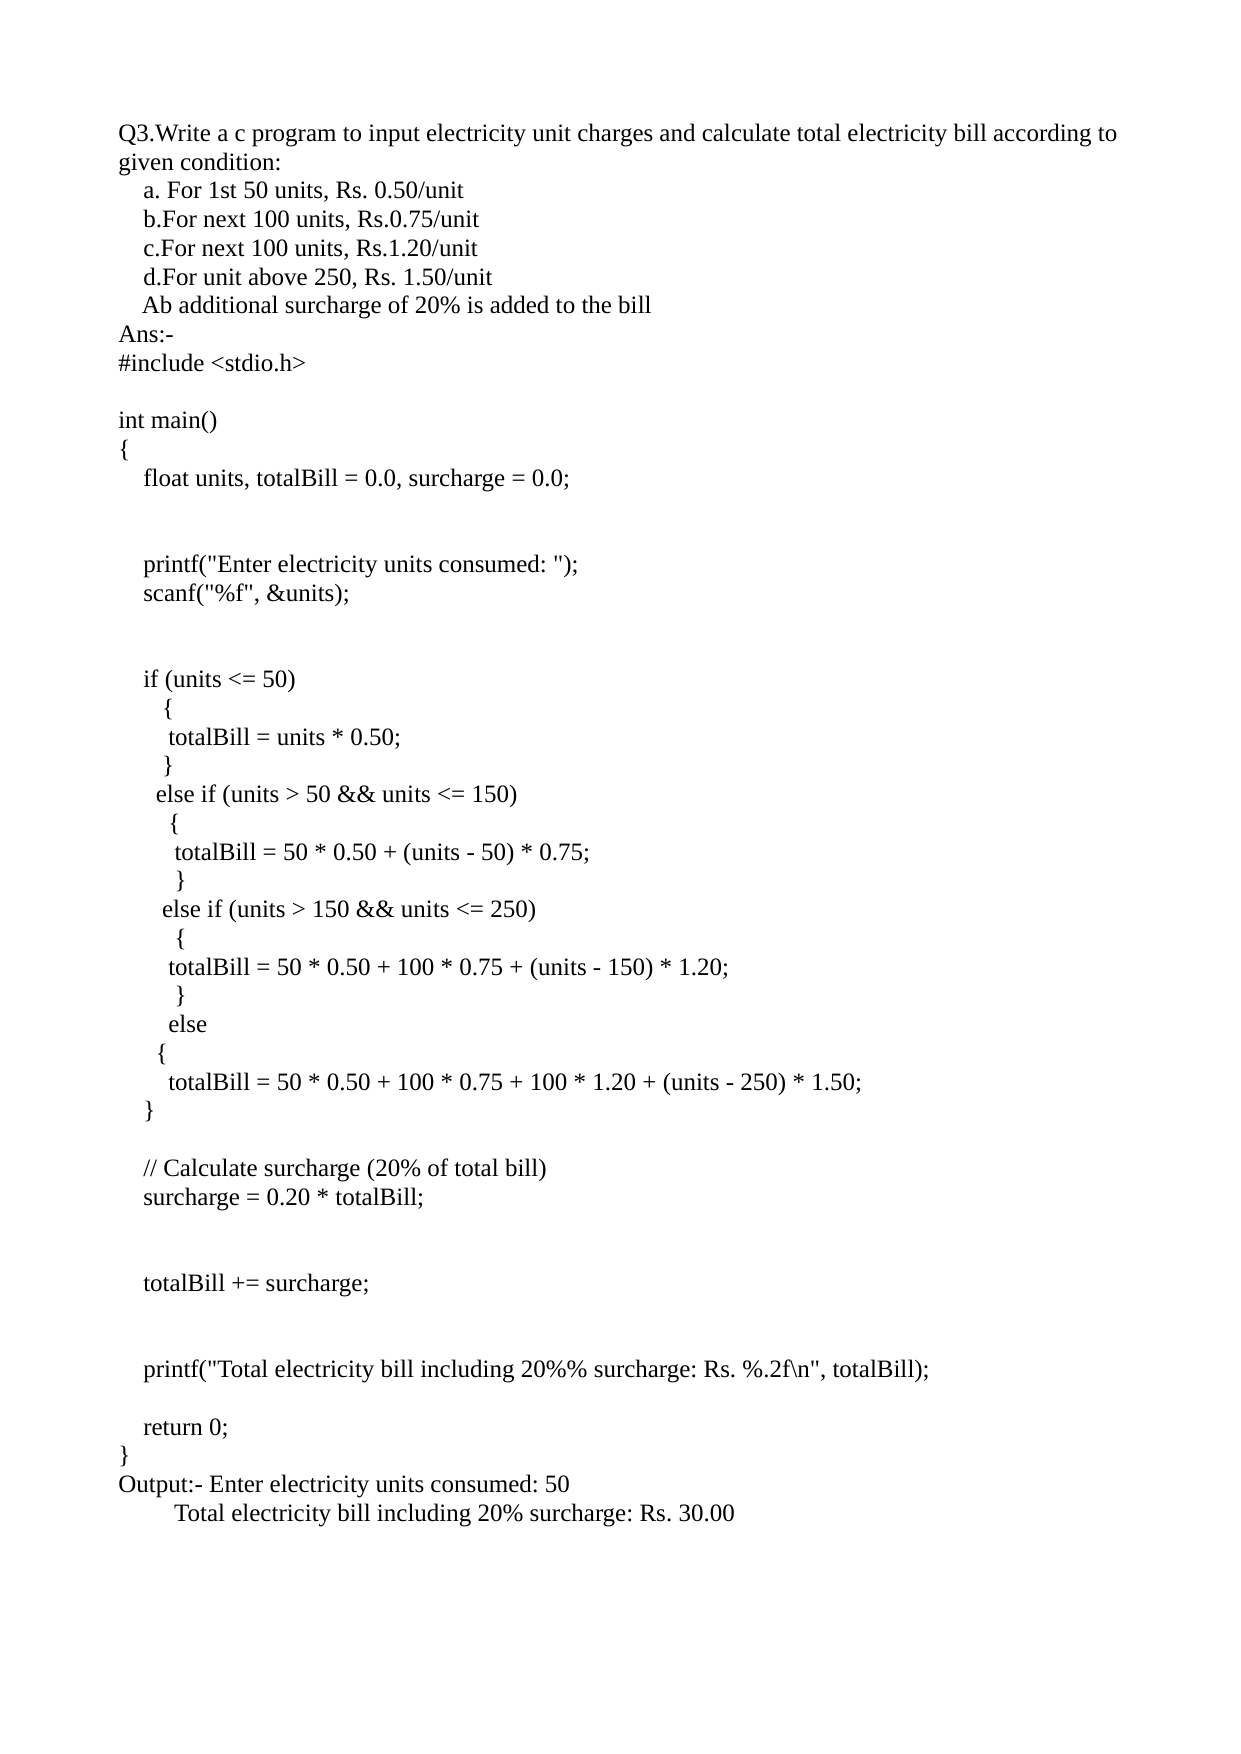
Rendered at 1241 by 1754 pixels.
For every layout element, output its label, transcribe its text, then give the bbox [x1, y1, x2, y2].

text { [118, 434, 1122, 463]
text { [118, 923, 1122, 952]
text totalBill = 50 * 0.50 + 100 * 0.75 + 100 * 1.20 + (units - 250) * 1.50; [118, 1067, 1122, 1096]
text Ab additional surcharge of 20% is added to the bill [118, 291, 1122, 319]
text totalBill = units * 0.50; [118, 722, 1122, 751]
text b.For next 100 units, Rs.0.75/unit [118, 204, 1122, 233]
text a. For 1st 50 units, Rs. 0.50/unit [118, 176, 1122, 204]
text return 0; [118, 1412, 1122, 1441]
text { [118, 1038, 1122, 1067]
text } [118, 866, 1122, 894]
text totalBill += surcharge; [118, 1268, 1122, 1297]
text Ans:- [118, 319, 1122, 348]
text else [118, 1009, 1122, 1038]
text } [118, 981, 1122, 1009]
text surcharge = 0.20 * totalBill; [118, 1182, 1122, 1211]
text int main() [118, 406, 1122, 434]
text if (units <= 50) [118, 664, 1122, 693]
text } [118, 1096, 1122, 1124]
text totalBill = 50 * 0.50 + 100 * 0.75 + (units - 150) * 1.20; [118, 952, 1122, 981]
text } [118, 751, 1122, 779]
text totalBill = 50 * 0.50 + (units - 50) * 0.75; [118, 837, 1122, 866]
text Output:- Enter electricity units consumed: 50 [118, 1469, 1122, 1498]
text { [118, 693, 1122, 722]
text // Calculate surcharge (20% of total bill) [118, 1153, 1122, 1182]
text float units, totalBill = 0.0, surcharge = 0.0; [118, 463, 1122, 492]
text c.For next 100 units, Rs.1.20/unit [118, 233, 1122, 262]
text Total electricity bill including 20% surcharge: Rs. 30.00 [118, 1498, 1122, 1527]
text } [118, 1441, 1122, 1469]
text { [118, 808, 1122, 837]
text #include <stdio.h> [118, 348, 1122, 377]
text printf("Enter electricity units consumed: "); [118, 549, 1122, 578]
text scanf("%f", &units); [118, 578, 1122, 607]
text printf("Total electricity bill including 20%% surcharge: Rs. %.2f\n", totalBill); [118, 1354, 1122, 1383]
text d.For unit above 250, Rs. 1.50/unit [118, 262, 1122, 291]
text else if (units > 50 && units <= 150) [118, 779, 1122, 808]
text Q3.Write a c program to input electricity unit charges and calculate total electricity bill according to given condition: [118, 118, 1122, 176]
text else if (units > 150 && units <= 250) [118, 894, 1122, 923]
